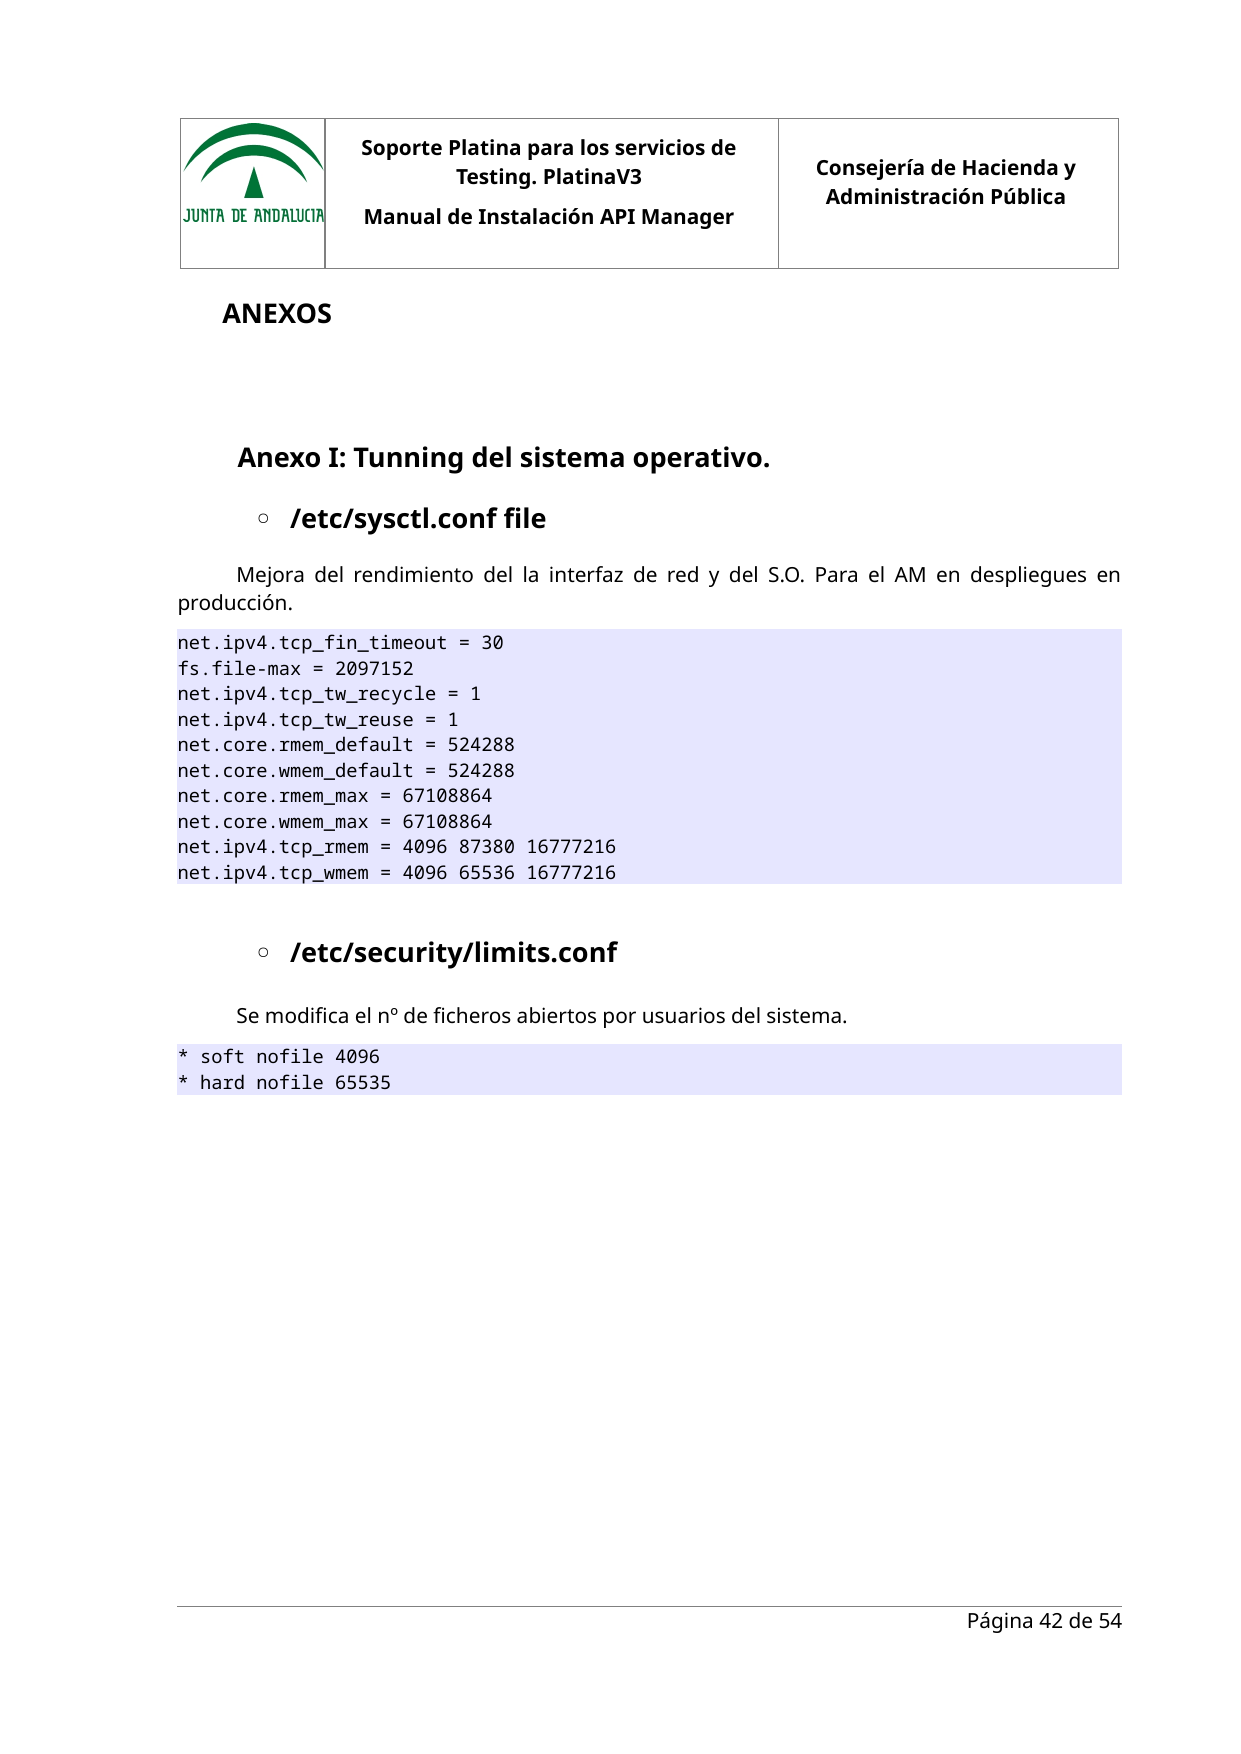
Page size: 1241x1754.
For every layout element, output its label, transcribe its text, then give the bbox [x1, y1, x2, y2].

text net.ipv4.tcp_tw_reuse = 1 [177, 706, 1122, 731]
text net.core.rmem_default = 524288 [177, 731, 1122, 757]
text net.ipv4.tcp_tw_recycle = 1 [177, 680, 1122, 706]
subtitle Anexo I: Tunning del sistema operativo. [177, 439, 1122, 476]
subtitle /etc/sysctl.conf file [252, 499, 1122, 536]
text * soft nofile 4096 [177, 1044, 1122, 1069]
text net.ipv4.tcp_rmem = 4096 87380 16777216 [177, 833, 1122, 859]
text net.core.wmem_default = 524288 [177, 757, 1122, 782]
text net.core.wmem_max = 67108864 [177, 808, 1122, 833]
text Se modifica el nº de ficheros abiertos por usuarios del sistema. [177, 994, 1122, 1031]
text Mejora del rendimiento del la interfaz de red y del S.O. Para el AM en despliegues en producción. [177, 560, 1122, 617]
text fs.file-max = 2097152 [177, 655, 1122, 680]
picture [183, 123, 324, 222]
subtitle ANEXOS [177, 294, 1122, 331]
text net.core.rmem_max = 67108864 [177, 782, 1122, 808]
text net.ipv4.tcp_fin_timeout = 30 [177, 629, 1122, 655]
text net.ipv4.tcp_wmem = 4096 65536 16777216 [177, 859, 1122, 884]
text * hard nofile 65535 [177, 1069, 1122, 1095]
subtitle /etc/security/limits.conf [252, 934, 1122, 971]
